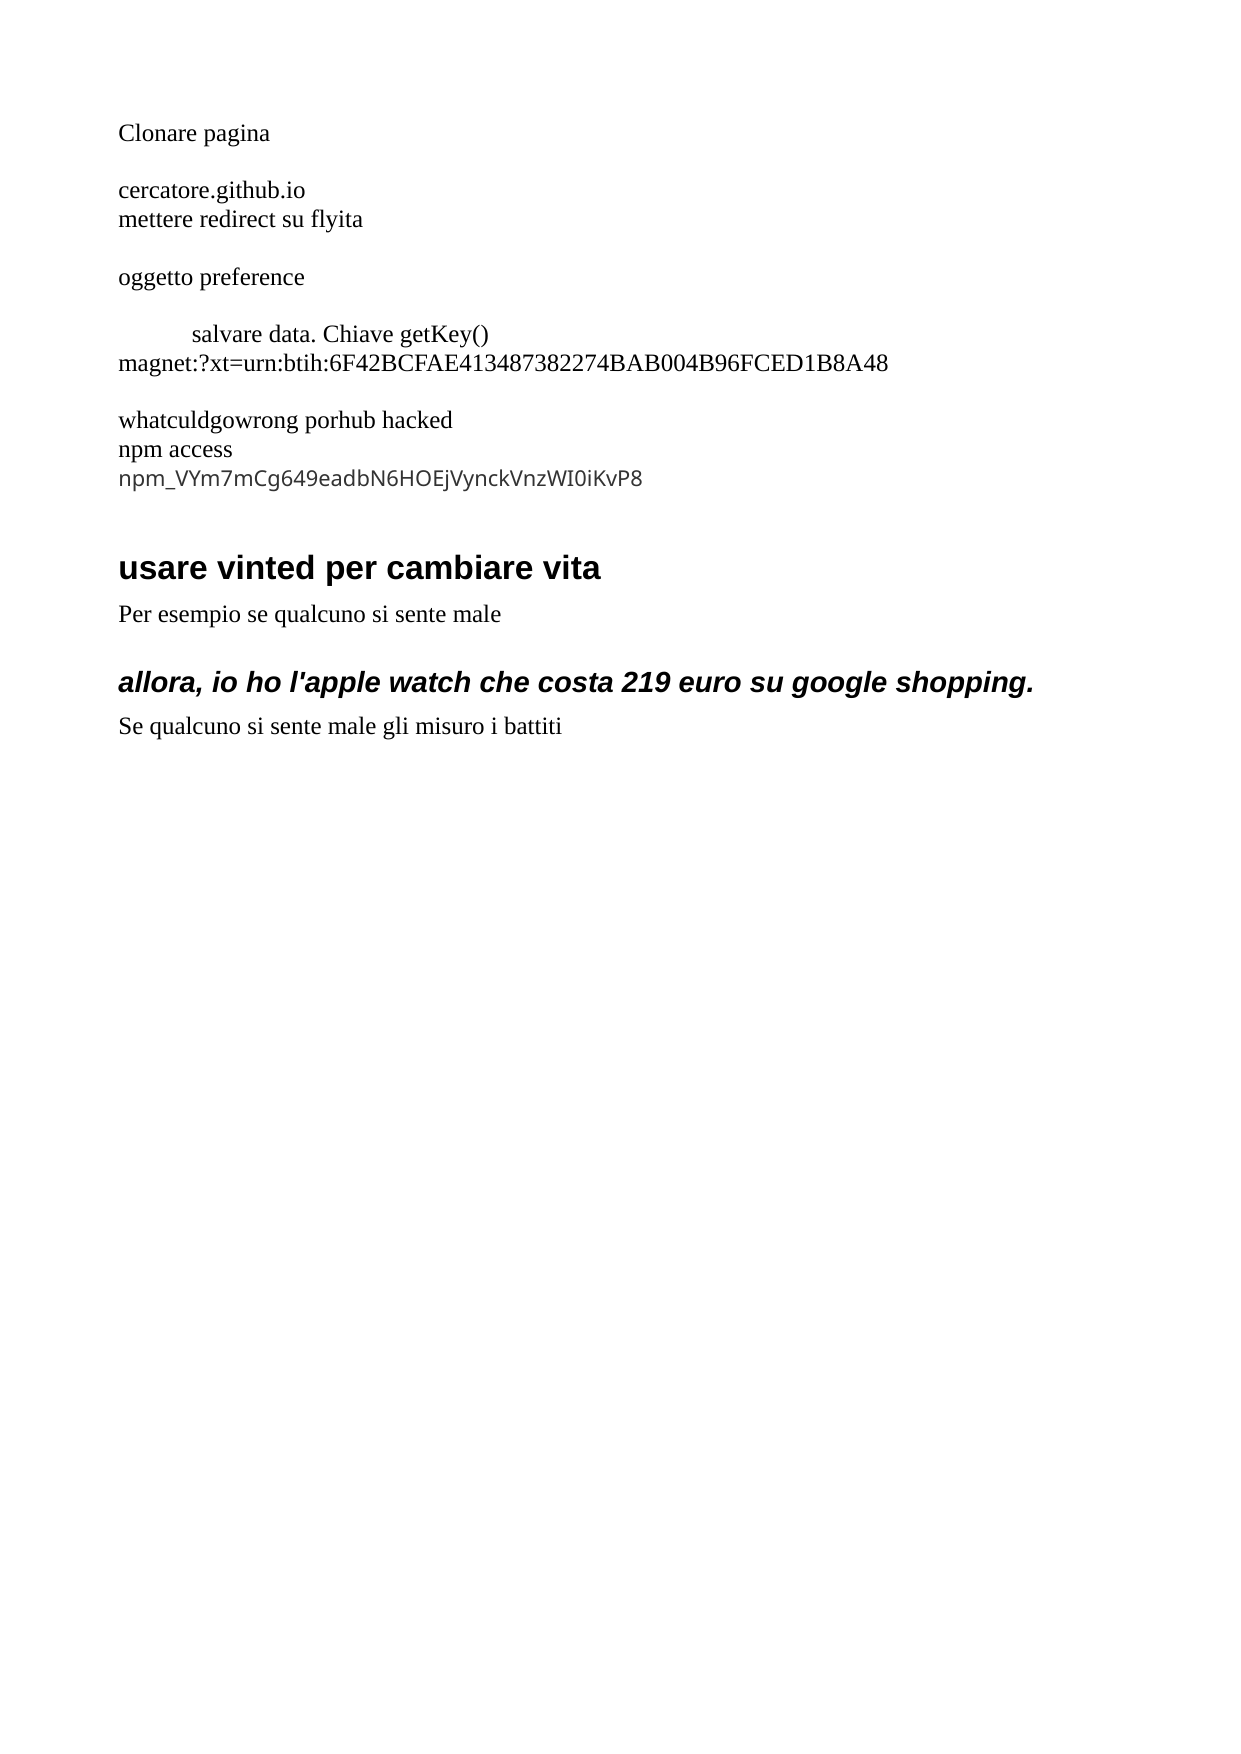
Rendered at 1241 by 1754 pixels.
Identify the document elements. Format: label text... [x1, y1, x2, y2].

subtitle allora, io ho l'apple watch che costa 219 euro su google shopping. [118, 665, 1122, 699]
text Se qualcuno si sente male gli misuro i battiti [118, 711, 1122, 740]
text salvare data. Chiave getKey() [118, 319, 1122, 348]
text mettere redirect su flyita [118, 204, 1122, 233]
text cercatore.github.io [118, 176, 1122, 204]
text 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 [118, 463, 1122, 493]
text magnet:?xt=urn:btih:6F42BCFAE413487382274BAB004B96FCED1B8A48 [118, 348, 1122, 377]
text whatculdgowrong porhub hacked [118, 406, 1122, 434]
subtitle usare vinted per cambiare vita [118, 548, 1122, 586]
text npm access [118, 434, 1122, 463]
text Per esempio se qualcuno si sente male [118, 599, 1122, 628]
text oggetto preference [118, 262, 1122, 291]
text Clonare pagina [118, 118, 1122, 147]
